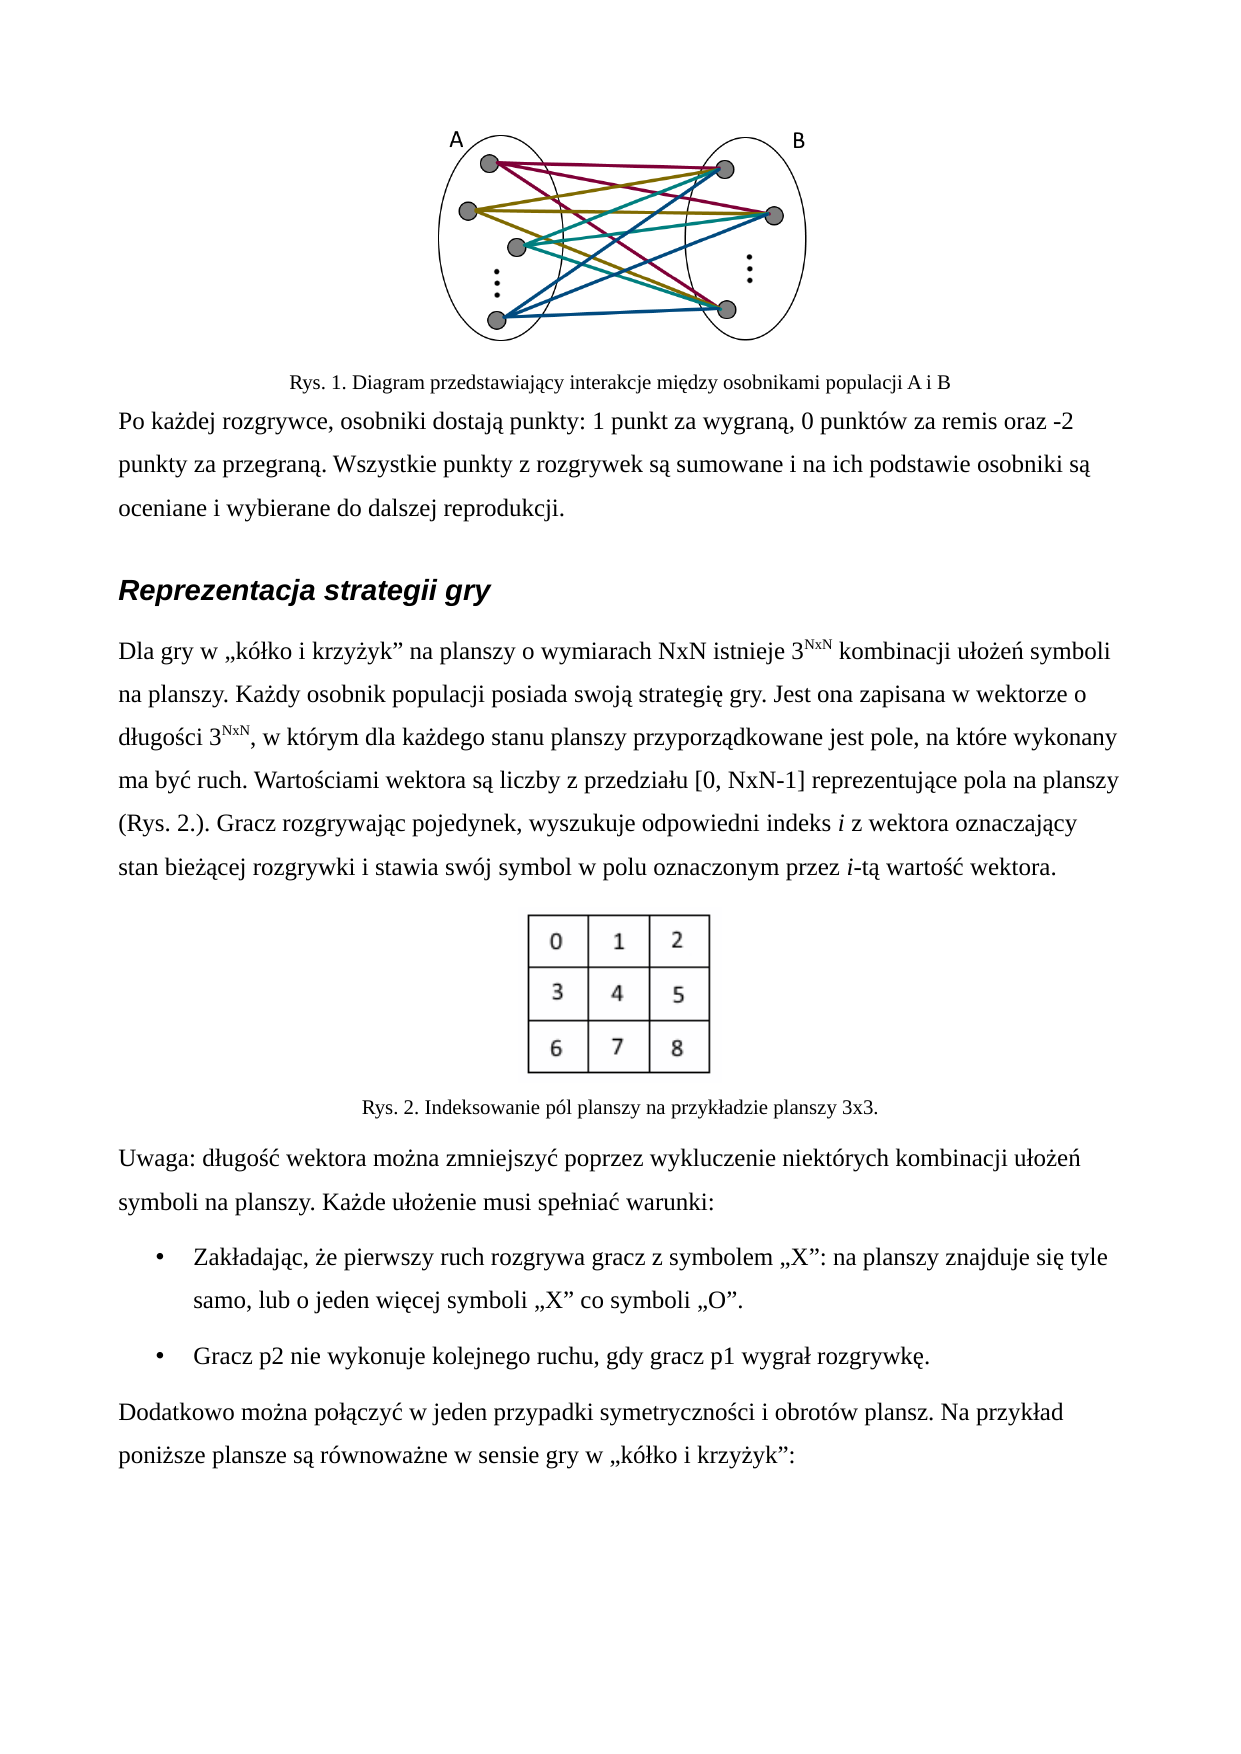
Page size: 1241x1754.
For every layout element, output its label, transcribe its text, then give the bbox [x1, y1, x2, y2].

text Dla gry w „kółko i krzyżyk” na planszy o wymiarach NxN istnieje 3NxN kombinacji ułożeń symboli na planszy. Każdy osobnik populacji posiada swoją strategię gry. Jest ona zapisana w wektorze o długości 3NxN, w którym dla każdego stanu planszy przyporządkowane jest pole, na które wykonany ma być ruch. Wartościami wektora są liczby z przedziału [0, NxN-1] reprezentujące pola na planszy (Rys. 2.). Gracz rozgrywając pojedynek, wyszukuje odpowiedni indeks i z wektora oznaczający stan bieżącej rozgrywki i stawia swój symbol w polu oznaczonym przez i-tą wartość wektora. [118, 636, 1122, 880]
list Gracz p2 nie wykonuje kolejnego ruchu, gdy gracz p1 wygrał rozgrywkę. [156, 1341, 1122, 1370]
text Dodatkowo można połączyć w jeden przypadki symetryczności i obrotów plansz. Na przykład poniższe plansze są równoważne w sensie gry w „kółko i krzyżyk”: [118, 1397, 1122, 1468]
text Rys. 2. Indeksowanie pól planszy na przykładzie planszy 3x3. [118, 1095, 1122, 1119]
text Rys. 1. Diagram przedstawiający interakcje między osobnikami populacji A i B [118, 370, 1122, 394]
text Po każdej rozgrywce, osobniki dostają punkty: 1 punkt za wygraną, 0 punktów za remis oraz -2 punkty za przegraną. Wszystkie punkty z rozgrywek są sumowane i na ich podstawie osobniki są oceniane i wybierane do dalszej reprodukcji. [118, 406, 1122, 521]
subtitle Reprezentacja strategii gry [118, 573, 1122, 607]
text Uwaga: długość wektora można zmniejszyć poprzez wykluczenie niektórych kombinacji ułożeń symboli na planszy. Każde ułożenie musi spełniać warunki: [118, 1143, 1122, 1215]
list Zakładając, że pierwszy ruch rozgrywa gracz z symbolem „X”: na planszy znajduje się tyle samo, lub o jeden więcej symboli „X” co symboli „O”. [156, 1242, 1122, 1314]
picture [412, 118, 828, 358]
picture [517, 907, 723, 1083]
